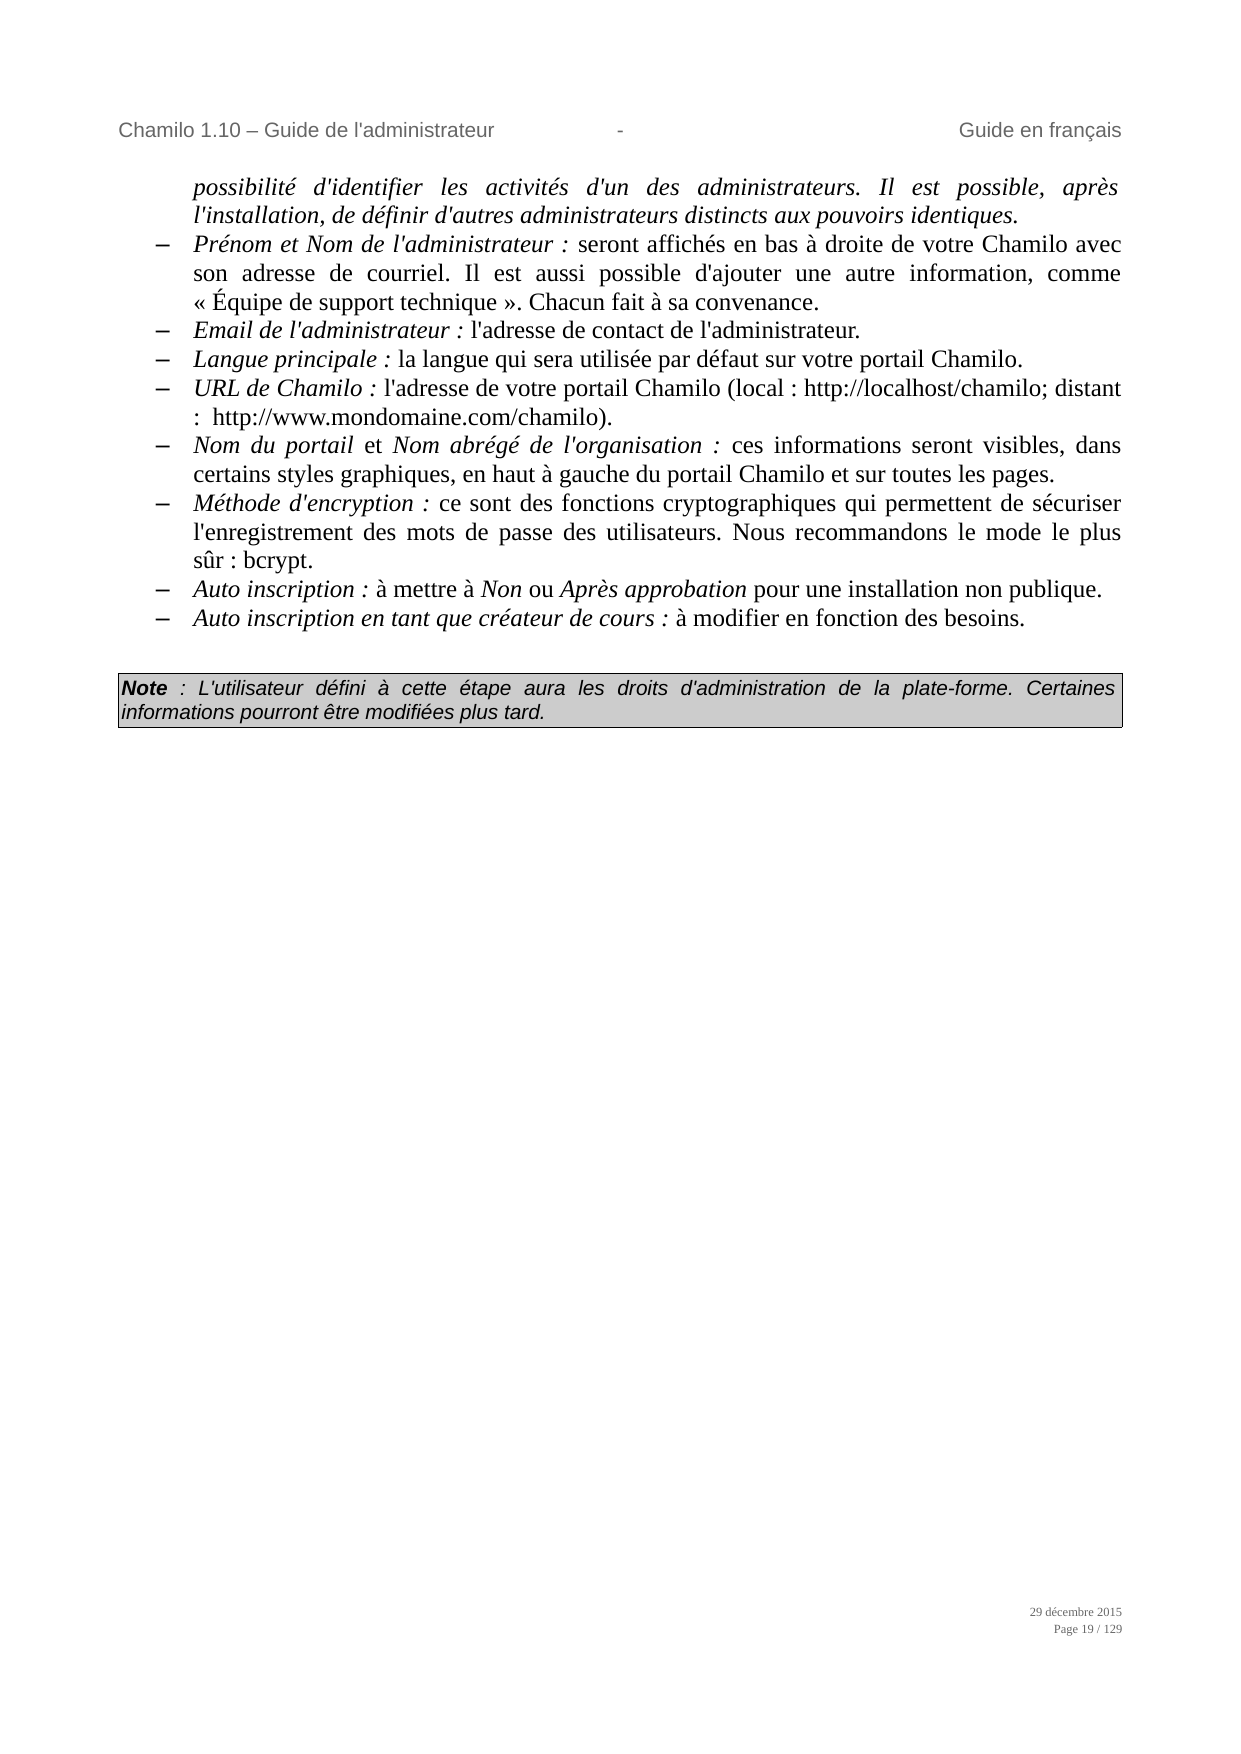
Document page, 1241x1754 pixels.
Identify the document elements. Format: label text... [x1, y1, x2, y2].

list URL de Chamilo : l'adresse de votre portail Chamilo (local : http://localhost/chamilo; distant : http://www.mondomaine.com/chamilo). [156, 373, 1122, 430]
list Langue principale : la langue qui sera utilisée par défaut sur votre portail Chamilo. [156, 344, 1122, 373]
list possibilité d'identifier les activités d'un des administrateurs. Il est possible, après l'installation, de définir d'autres administrateurs distincts aux pouvoirs identiques. [156, 172, 1122, 229]
text Note : L'utilisateur défini à cette étape aura les droits d'administration de la plate-forme. Certaines informations pourront être modifiées plus tard. [119, 674, 1122, 727]
list Auto inscription : à mettre à Non ou Après approbation pour une installation non publique. [156, 574, 1122, 603]
list Email de l'administrateur : l'adresse de contact de l'administrateur. [156, 315, 1122, 344]
list Auto inscription en tant que créateur de cours : à modifier en fonction des besoins. [156, 603, 1122, 632]
list Prénom et Nom de l'administrateur : seront affichés en bas à droite de votre Chamilo avec son adresse de courriel. Il est aussi possible d'ajouter une autre information, comme « Équipe de support technique ». Chacun fait à sa convenance. [156, 229, 1122, 315]
list Nom du portail et Nom abrégé de l'organisation : ces informations seront visibles, dans certains styles graphiques, en haut à gauche du portail Chamilo et sur toutes les pages. [156, 430, 1122, 488]
list Méthode d'encryption : ce sont des fonctions cryptographiques qui permettent de sécuriser l'enregistrement des mots de passe des utilisateurs. Nous recommandons le mode le plus sûr : bcrypt. [156, 488, 1122, 574]
